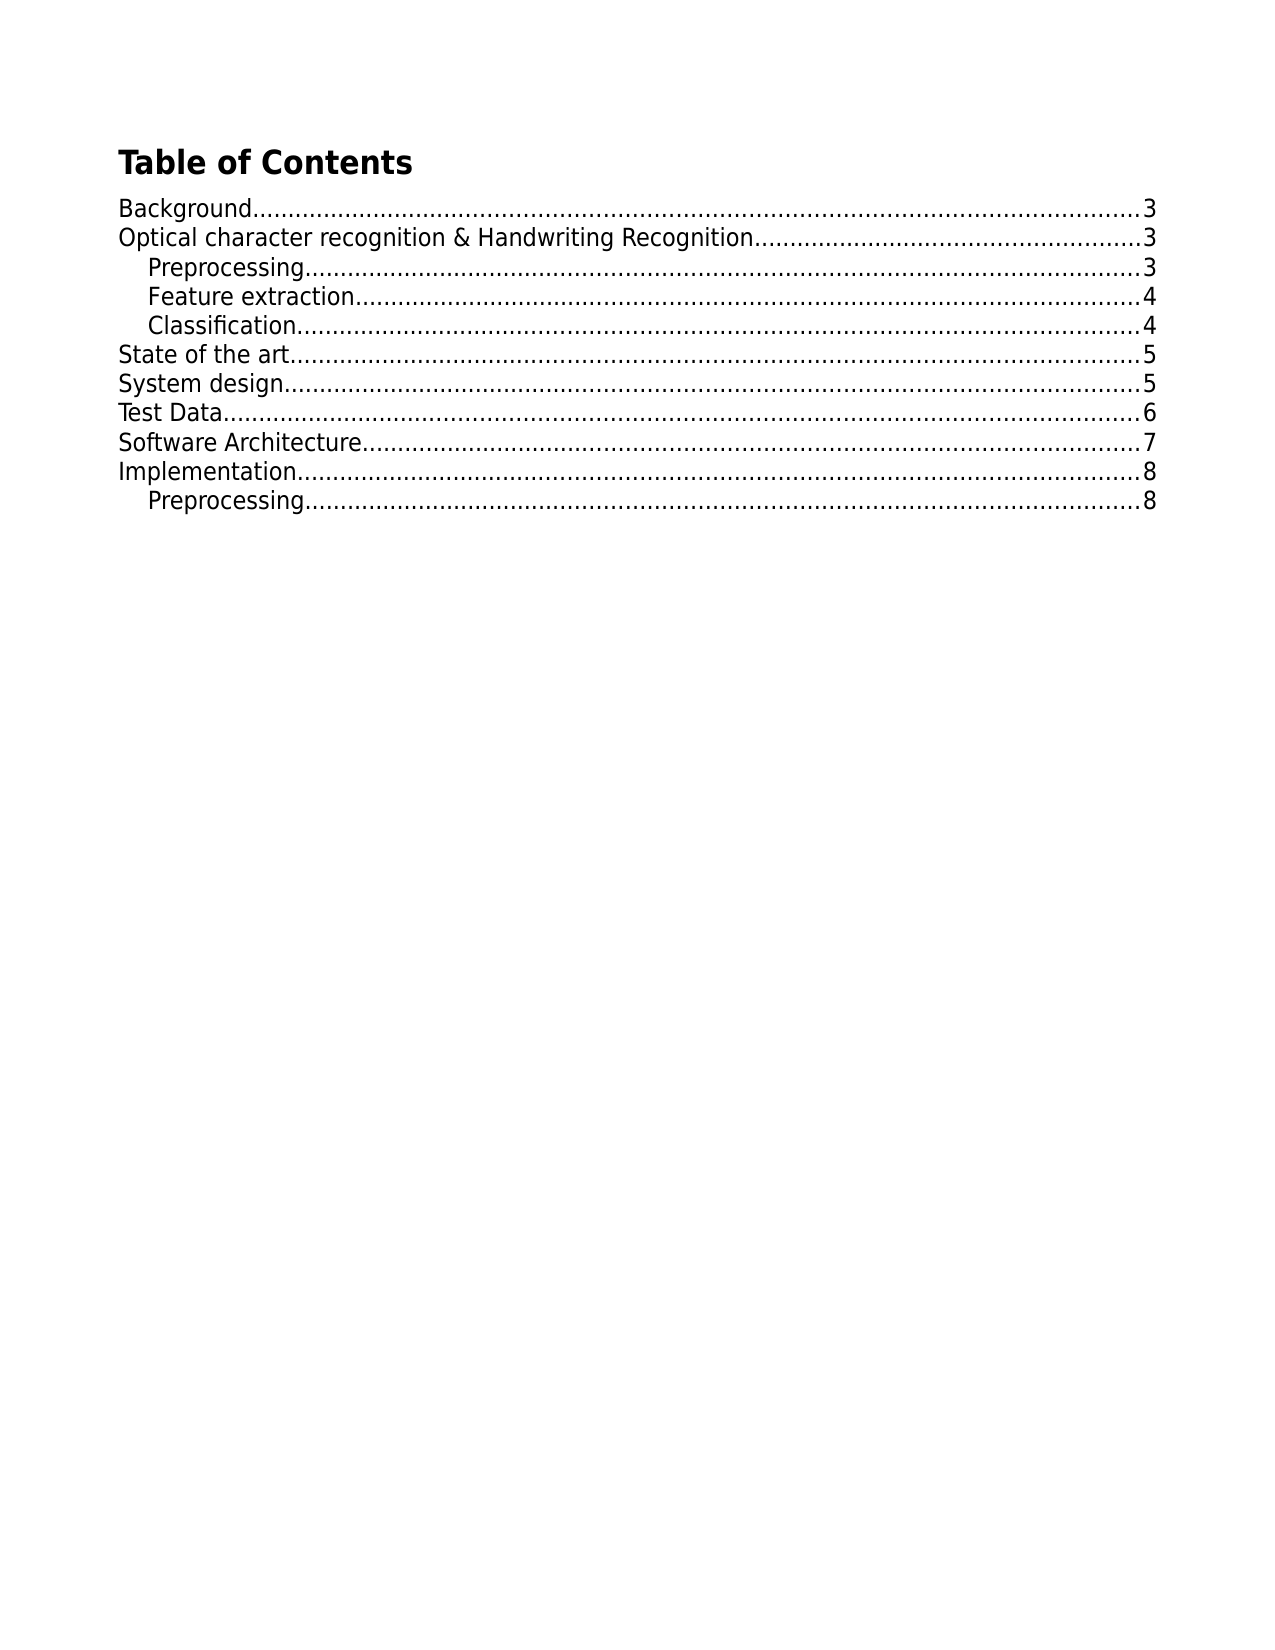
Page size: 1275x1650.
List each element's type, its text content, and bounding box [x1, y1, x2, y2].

text State of the art 5 [118, 340, 1157, 369]
text Background 3 [118, 194, 1157, 224]
text Test Data 6 [118, 399, 1157, 428]
subtitle Table of Contents [118, 143, 1157, 182]
text Implementation 8 [118, 457, 1157, 486]
text Preprocessing 8 [148, 486, 1157, 515]
text Preprocessing 3 [148, 253, 1157, 282]
text Software Architecture 7 [118, 428, 1157, 457]
text Feature extraction 4 [148, 282, 1157, 311]
text System design 5 [118, 369, 1157, 399]
text Optical character recognition & Handwriting Recognition 3 [118, 224, 1157, 253]
text Classification 4 [148, 311, 1157, 340]
